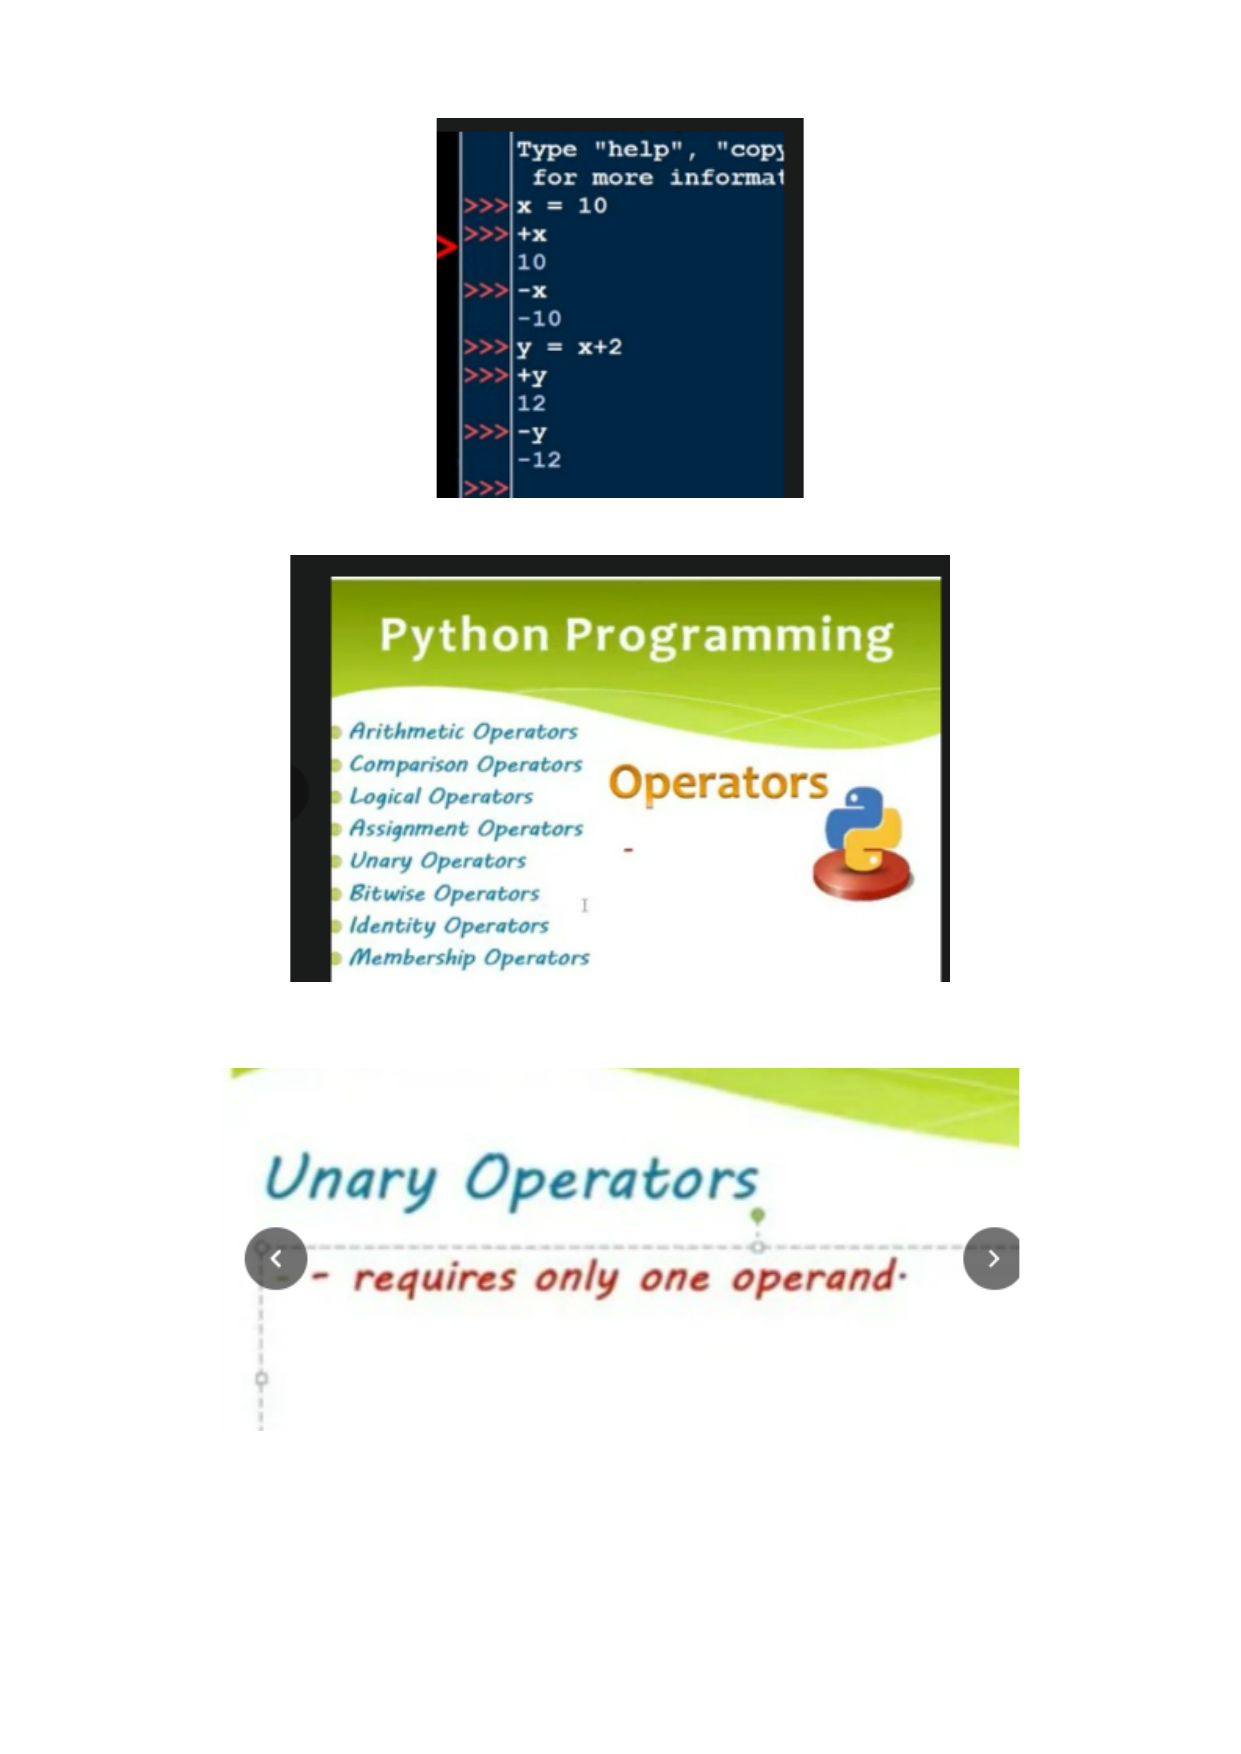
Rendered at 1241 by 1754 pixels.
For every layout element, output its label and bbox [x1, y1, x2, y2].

picture [290, 555, 950, 982]
picture [436, 118, 804, 498]
picture [220, 1068, 1020, 1431]
